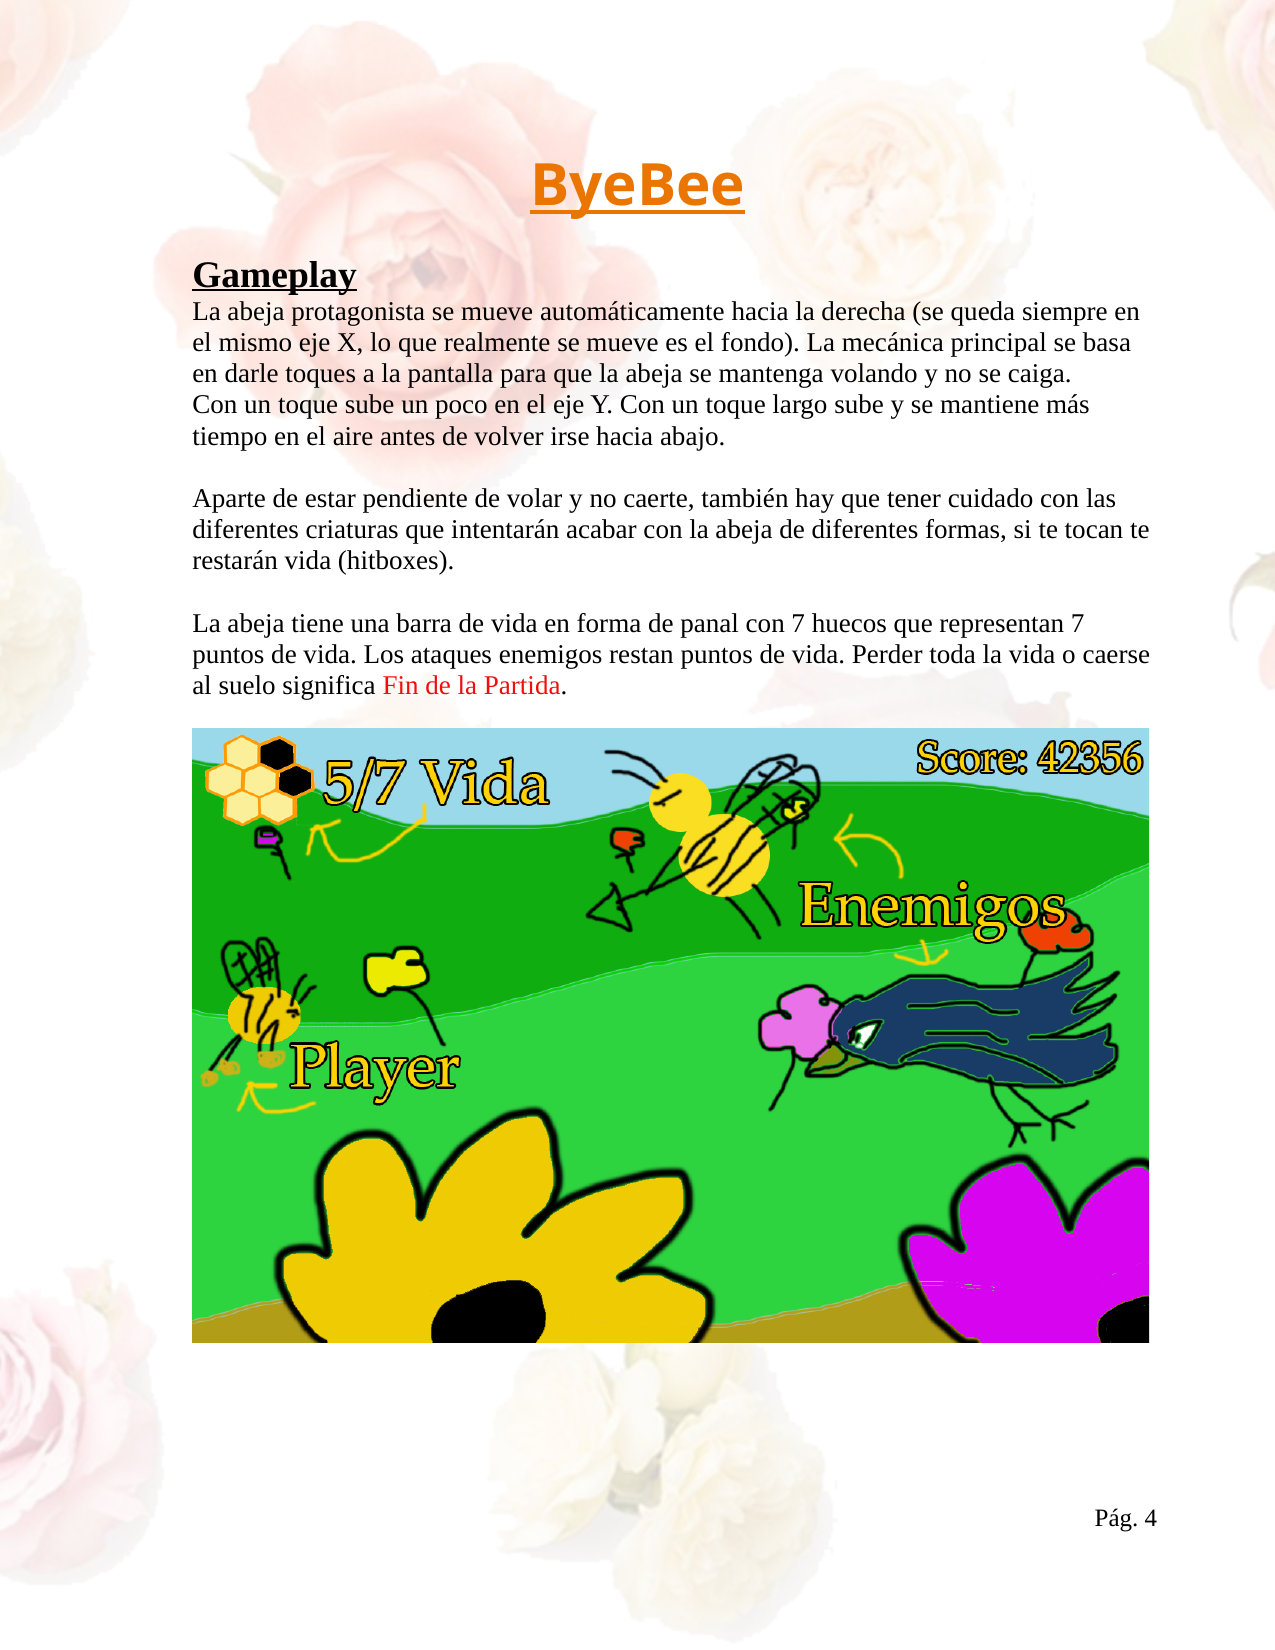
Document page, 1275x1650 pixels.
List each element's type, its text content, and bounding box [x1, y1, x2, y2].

text Aparte de estar pendiente de volar y no caerte, también hay que tener cuidado con las diferentes criaturas que intentarán acabar con la abeja de diferentes formas, si te tocan te restarán vida (hitboxes). [118, 482, 1157, 576]
text Con un toque sube un poco en el eje Y. Con un toque largo sube y se mantiene más [118, 389, 1157, 420]
text La abeja protagonista se mueve automáticamente hacia la derecha (se queda siempre en el mismo eje X, lo que realmente se mueve es el fondo). La mecánica principal se basa en darle toques a la pantalla para que la abeja se mantenga volando y no se caiga. [118, 295, 1157, 389]
text tiempo en el aire antes de volver irse hacia abajo. [118, 420, 1157, 451]
picture [0, 0, 1275, 1650]
text Gameplay [118, 252, 1157, 295]
text La abeja tiene una barra de vida en forma de panal con 7 huecos que representan 7 puntos de vida. Los ataques enemigos restan puntos de vida. Perder toda la vida o caerse al suelo significa Fin de la Partida. [118, 607, 1157, 700]
